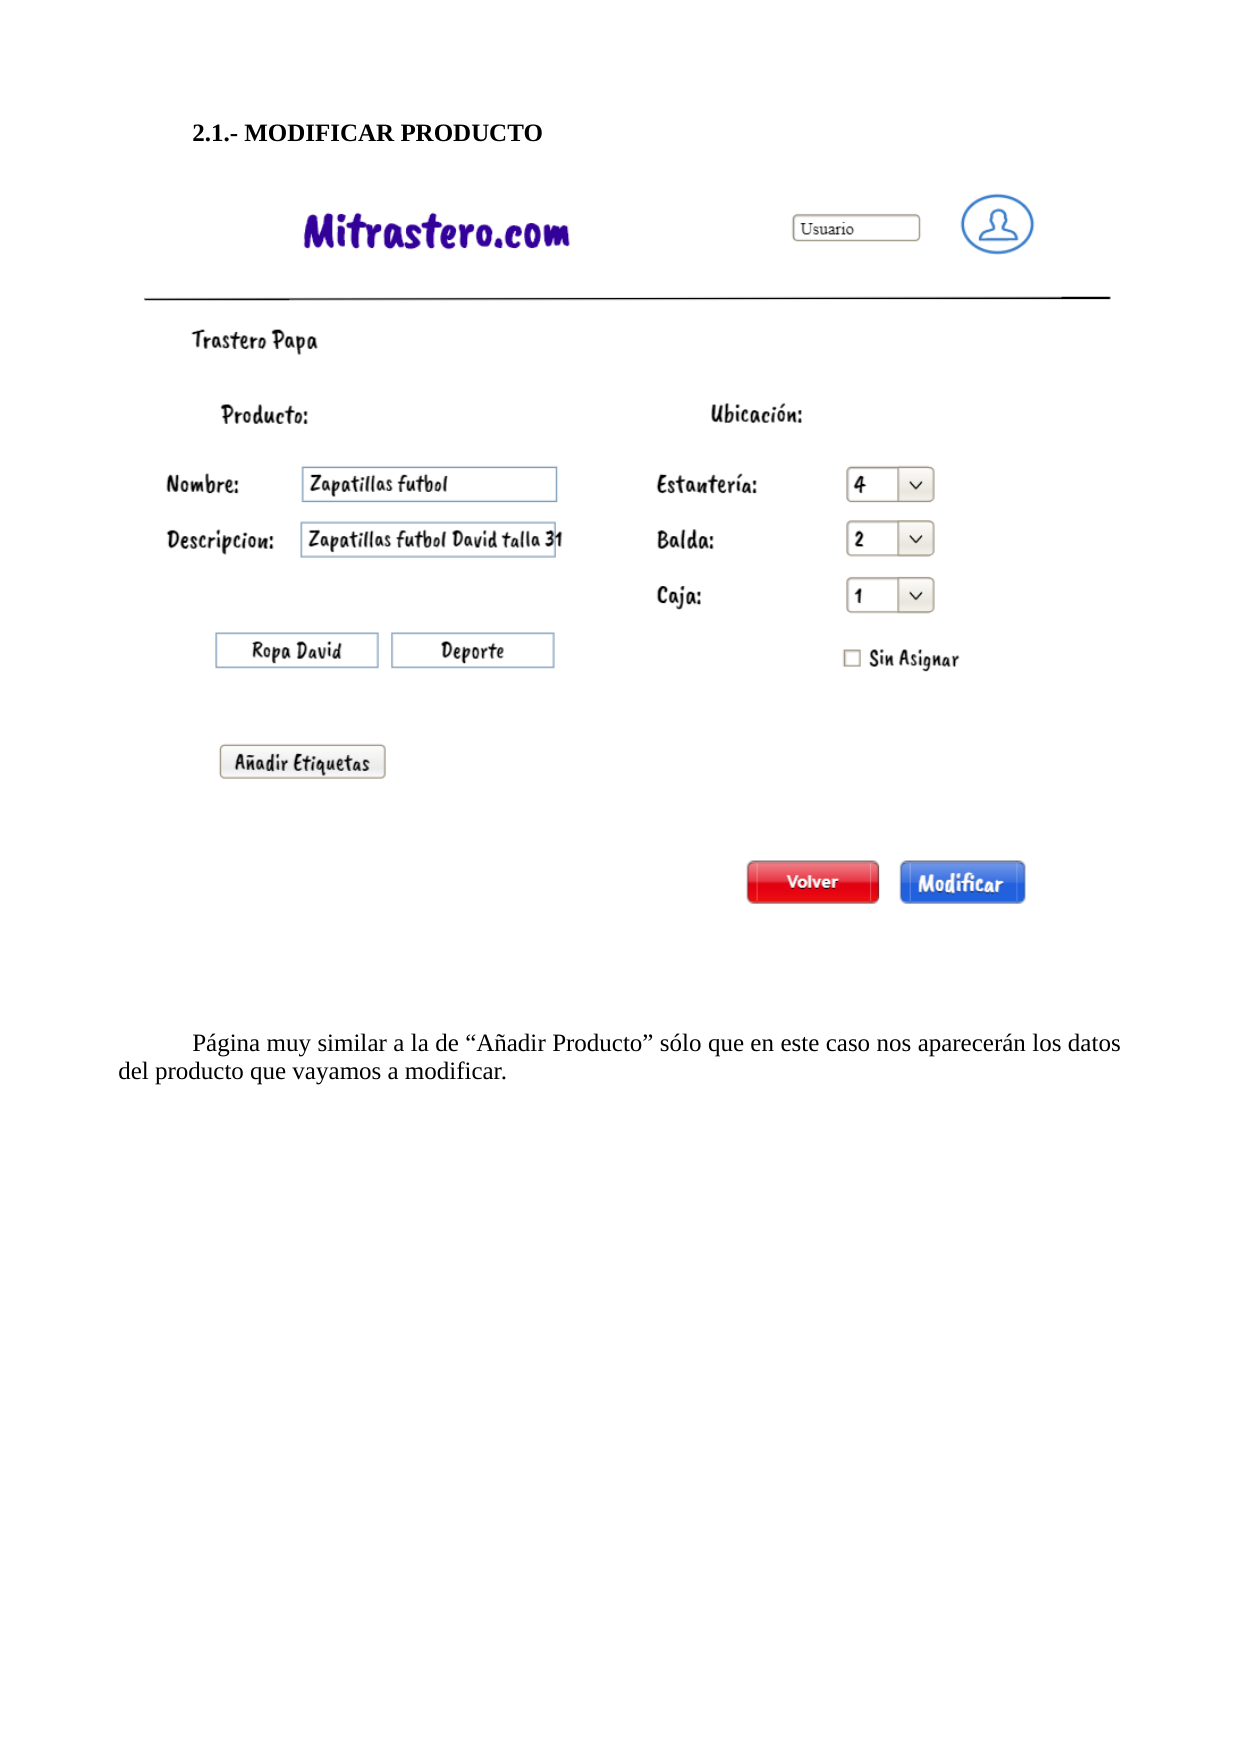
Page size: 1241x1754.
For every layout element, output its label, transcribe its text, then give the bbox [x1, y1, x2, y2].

text Página muy similar a la de “Añadir Producto” sólo que en este caso nos aparecerán los datos del producto que vayamos a modificar. [118, 1028, 1122, 1085]
picture [118, 146, 1123, 999]
text 2.1.- MODIFICAR PRODUCTO [118, 118, 1122, 146]
